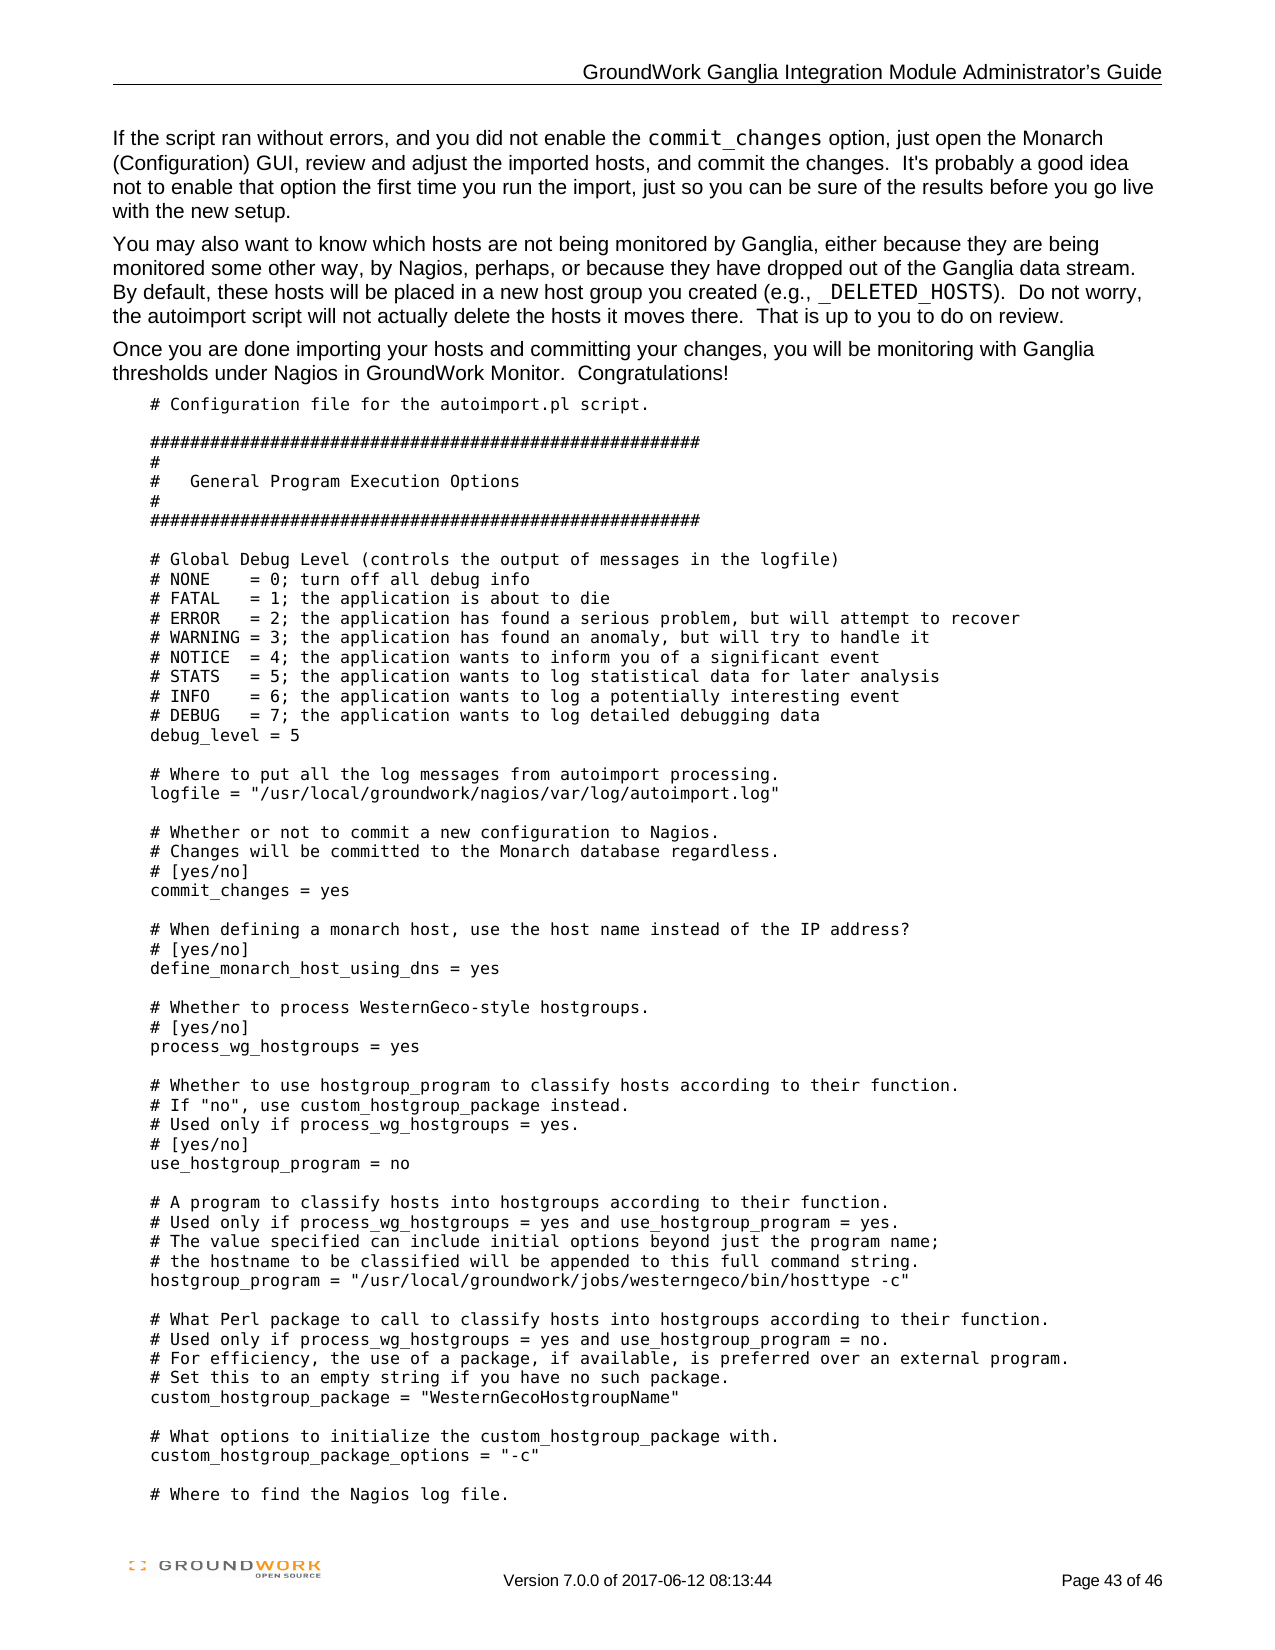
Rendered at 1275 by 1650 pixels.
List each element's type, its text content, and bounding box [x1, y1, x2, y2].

text custom_hostgroup_package_options = "-c" [150, 1446, 1162, 1466]
text # INFO = 6; the application wants to log a potentially interesting event [150, 687, 1162, 706]
text # [150, 492, 1162, 511]
text # What options to initialize the custom_hostgroup_package with. [150, 1427, 1162, 1446]
text # Used only if process_wg_hostgroups = yes and use_hostgroup_program = yes. [150, 1212, 1162, 1232]
text # the hostname to be classified will be appended to this full command string. [150, 1251, 1162, 1271]
text process_wg_hostgroups = yes [150, 1037, 1162, 1057]
text define_monarch_host_using_dns = yes [150, 959, 1162, 979]
text If the script ran without errors, and you did not enable the commit_changes option, just open the Monarch (Configuration) GUI, review and adjust the imported hosts, and commit the changes. It's probably a good idea not to enable that option the first time you run the import, just so you can be sure of the results before you go live with the new setup. [112, 126, 1162, 223]
text debug_level = 5 [150, 726, 1162, 745]
text # Used only if process_wg_hostgroups = yes. [150, 1115, 1162, 1134]
text # Where to put all the log messages from autoimport processing. [150, 764, 1162, 784]
text # Whether to use hostgroup_program to classify hosts according to their function. [150, 1076, 1162, 1096]
text # NONE = 0; turn off all debug info [150, 570, 1162, 589]
text # If "no", use custom_hostgroup_package instead. [150, 1096, 1162, 1115]
text # For efficiency, the use of a package, if available, is preferred over an external program. [150, 1349, 1162, 1368]
text # The value specified can include initial options beyond just the program name; [150, 1232, 1162, 1251]
text # STATS = 5; the application wants to log statistical data for later analysis [150, 667, 1162, 687]
text # [yes/no] [150, 1134, 1162, 1154]
text # NOTICE = 4; the application wants to inform you of a significant event [150, 648, 1162, 667]
text You may also want to know which hosts are not being monitored by Ganglia, either because they are being monitored some other way, by Nagios, perhaps, or because they have dropped out of the Ganglia data stream. By default, these hosts will be placed in a new host group you created (e.g., _DELETED_HOSTS). Do not worry, the autoimport script will not actually delete the hosts it moves there. That is up to you to do on review. [112, 232, 1162, 328]
text # Where to find the Nagios log file. [150, 1485, 1162, 1505]
text logfile = "/usr/local/groundwork/nagios/var/log/autoimport.log" [150, 784, 1162, 803]
text # WARNING = 3; the application has found an anomaly, but will try to handle it [150, 628, 1162, 648]
text # Global Debug Level (controls the output of messages in the logfile) [150, 550, 1162, 570]
text # [yes/no] [150, 862, 1162, 881]
text # ERROR = 2; the application has found a serious problem, but will attempt to recover [150, 609, 1162, 628]
text hostgroup_program = "/usr/local/groundwork/jobs/westerngeco/bin/hosttype -c" [150, 1271, 1162, 1290]
text # A program to classify hosts into hostgroups according to their function. [150, 1193, 1162, 1212]
text # Configuration file for the autoimport.pl script. [150, 394, 1162, 414]
text # Changes will be committed to the Monarch database regardless. [150, 842, 1162, 862]
text # When defining a monarch host, use the host name instead of the IP address? [150, 920, 1162, 940]
text # [150, 453, 1162, 472]
text # Whether or not to commit a new configuration to Nagios. [150, 823, 1162, 842]
text # DEBUG = 7; the application wants to log detailed debugging data [150, 706, 1162, 726]
text # General Program Execution Options [150, 472, 1162, 492]
text # [yes/no] [150, 1018, 1162, 1037]
text # FATAL = 1; the application is about to die [150, 589, 1162, 609]
text # What Perl package to call to classify hosts into hostgroups according to their function. [150, 1310, 1162, 1329]
text # [yes/no] [150, 940, 1162, 959]
text use_hostgroup_program = no [150, 1154, 1162, 1173]
text # Used only if process_wg_hostgroups = yes and use_hostgroup_program = no. [150, 1329, 1162, 1349]
text custom_hostgroup_package = "WesternGecoHostgroupName" [150, 1388, 1162, 1407]
text Once you are done importing your hosts and committing your changes, you will be monitoring with Ganglia thresholds under Nagios in GroundWork Monitor. Congratulations! [112, 337, 1162, 385]
text # Whether to process WesternGeco-style hostgroups. [150, 998, 1162, 1018]
text commit_changes = yes [150, 881, 1162, 901]
text ####################################################### [150, 433, 1162, 453]
picture [129, 1561, 321, 1578]
text # Set this to an empty string if you have no such package. [150, 1368, 1162, 1388]
text ####################################################### [150, 511, 1162, 531]
